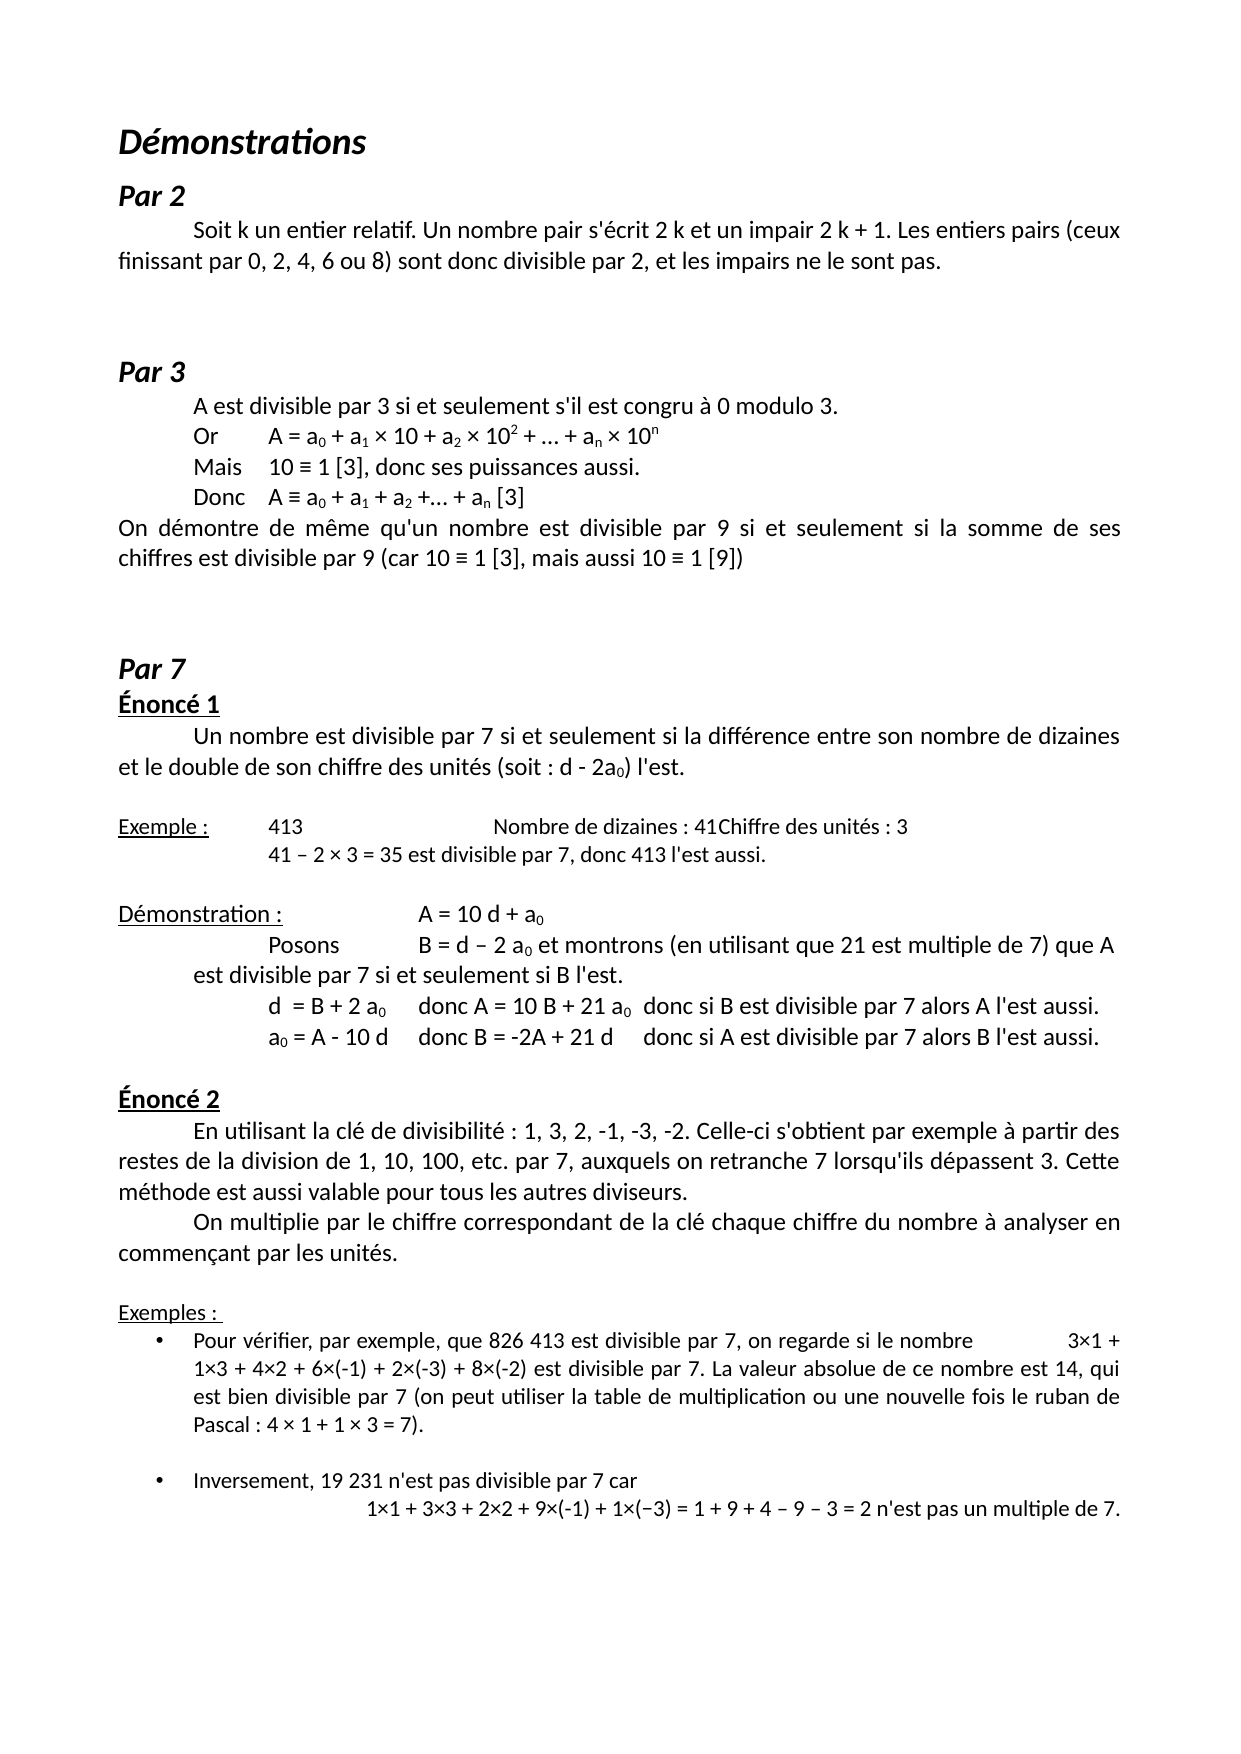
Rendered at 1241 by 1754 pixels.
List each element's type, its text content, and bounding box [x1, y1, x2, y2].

text Or A = a0 + a1 × 10 + a2 × 102 + … + an × 10n [118, 421, 1122, 451]
text Par 2 [118, 176, 1122, 214]
text On démontre de même qu'un nombre est divisible par 9 si et seulement si la somme de ses chiffres est divisible par 9 (car 10 ≡ 1 [3], mais aussi 10 ≡ 1 [9]) [118, 512, 1122, 573]
text Exemple : 413 Nombre de dizaines : 41 Chiffre des unités : 3 [118, 812, 1122, 840]
text 41 – 2 × 3 = 35 est divisible par 7, donc 413 l'est aussi. [118, 840, 1122, 868]
text a0 = A - 10 d donc B = -2A + 21 d donc si A est divisible par 7 alors B l'est aussi. [118, 1021, 1122, 1051]
text Démonstration : A = 10 d + a0 [118, 899, 1122, 929]
text Par 7 [118, 649, 1122, 687]
text Soit k un entier relatif. Un nombre pair s'écrit 2 k et un impair 2 k + 1. Les entiers pairs (ceux finissant par 0, 2, 4, 6 ou 8) sont donc divisible par 2, et les impairs ne le sont pas. [118, 214, 1122, 276]
text A est divisible par 3 si et seulement s'il est congru à 0 modulo 3. [118, 390, 1122, 421]
text d = B + 2 a0 donc A = 10 B + 21 a0 donc si B est divisible par 7 alors A l'est aussi. [118, 990, 1122, 1021]
text Posons B = d – 2 a0 et montrons (en utilisant que 21 est multiple de 7) que A est divisible par 7 si et seulement si B l'est. [118, 929, 1122, 990]
text Par 3 [118, 352, 1122, 390]
list 1×1 + 3×3 + 2×2 + 9×(-1) + 1×(−3) = 1 + 9 + 4 – 9 – 3 = 2 n'est pas un multiple de 7. [156, 1494, 1122, 1522]
text Un nombre est divisible par 7 si et seulement si la différence entre son nombre de dizaines et le double de son chiffre des unités (soit : d - 2a0) l'est. [118, 721, 1122, 782]
list Pour vérifier, par exemple, que 826 413 est divisible par 7, on regarde si le nombre 3×1 + 1×3 + 4×2 + 6×(-1) + 2×(-3) + 8×(-2) est divisible par 7. La valeur absolue de ce nombre est 14, qui est bien divisible par 7 (on peut utiliser la table de multiplication ou une nouvelle fois le ruban de Pascal : 4 × 1 + 1 × 3 = 7). [156, 1326, 1122, 1438]
subtitle Démonstrations [118, 118, 1122, 164]
text En utilisant la clé de divisibilité : 1, 3, 2, -1, -3, -2. Celle-ci s'obtient par exemple à partir des restes de la division de 1, 10, 100, etc. par 7, auxquels on retranche 7 lorsqu'ils dépassent 3. Cette méthode est aussi valable pour tous les autres diviseurs. [118, 1115, 1122, 1206]
text Mais 10 ≡ 1 [3], donc ses puissances aussi. [118, 451, 1122, 482]
text Énoncé 2 [118, 1082, 1122, 1115]
list Inversement, 19 231 n'est pas divisible par 7 car [156, 1466, 1122, 1494]
text On multiplie par le chiffre correspondant de la clé chaque chiffre du nombre à analyser en commençant par les unités. [118, 1206, 1122, 1267]
text Exemples : [118, 1298, 1122, 1326]
text Énoncé 1 [118, 687, 1122, 721]
text Donc A ≡ a0 + a1 + a2 +… + an [3] [118, 482, 1122, 512]
